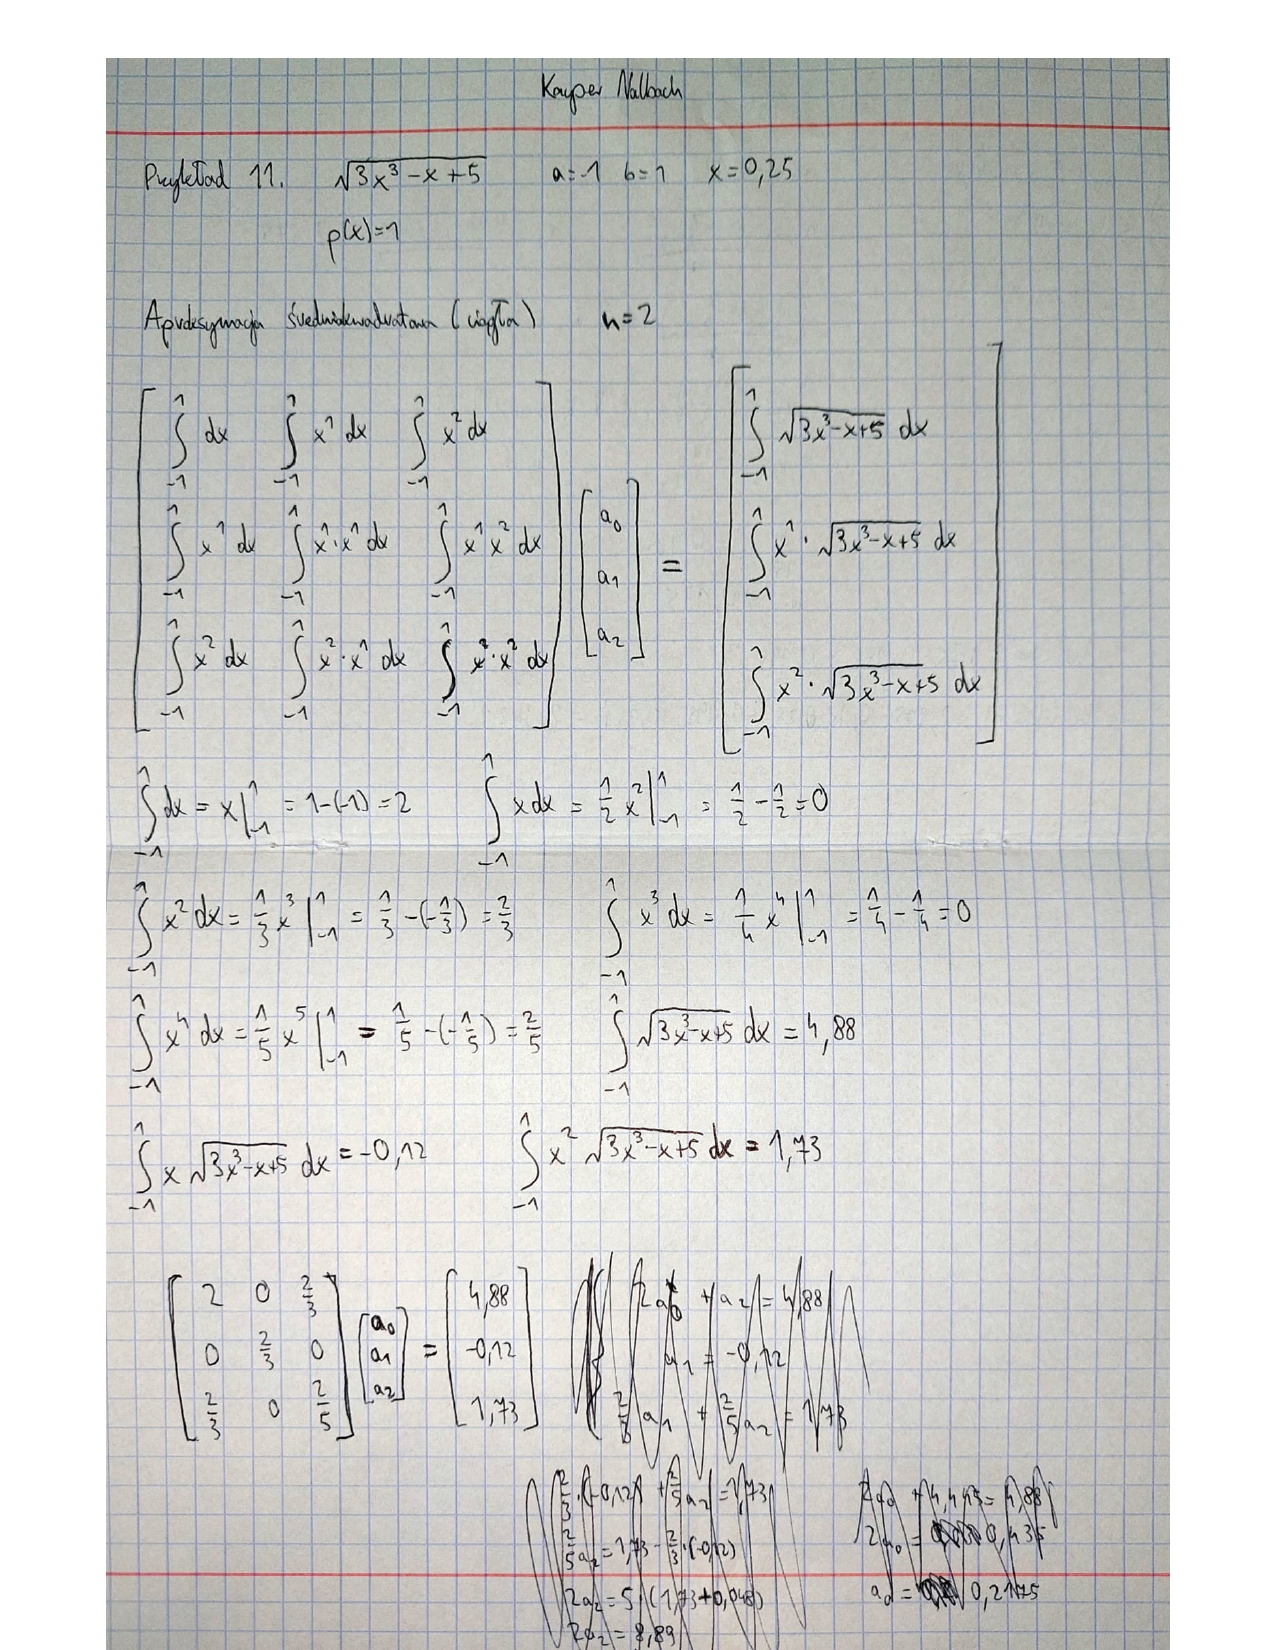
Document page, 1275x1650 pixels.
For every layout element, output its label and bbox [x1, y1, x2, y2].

picture [75, 58, 1200, 1650]
